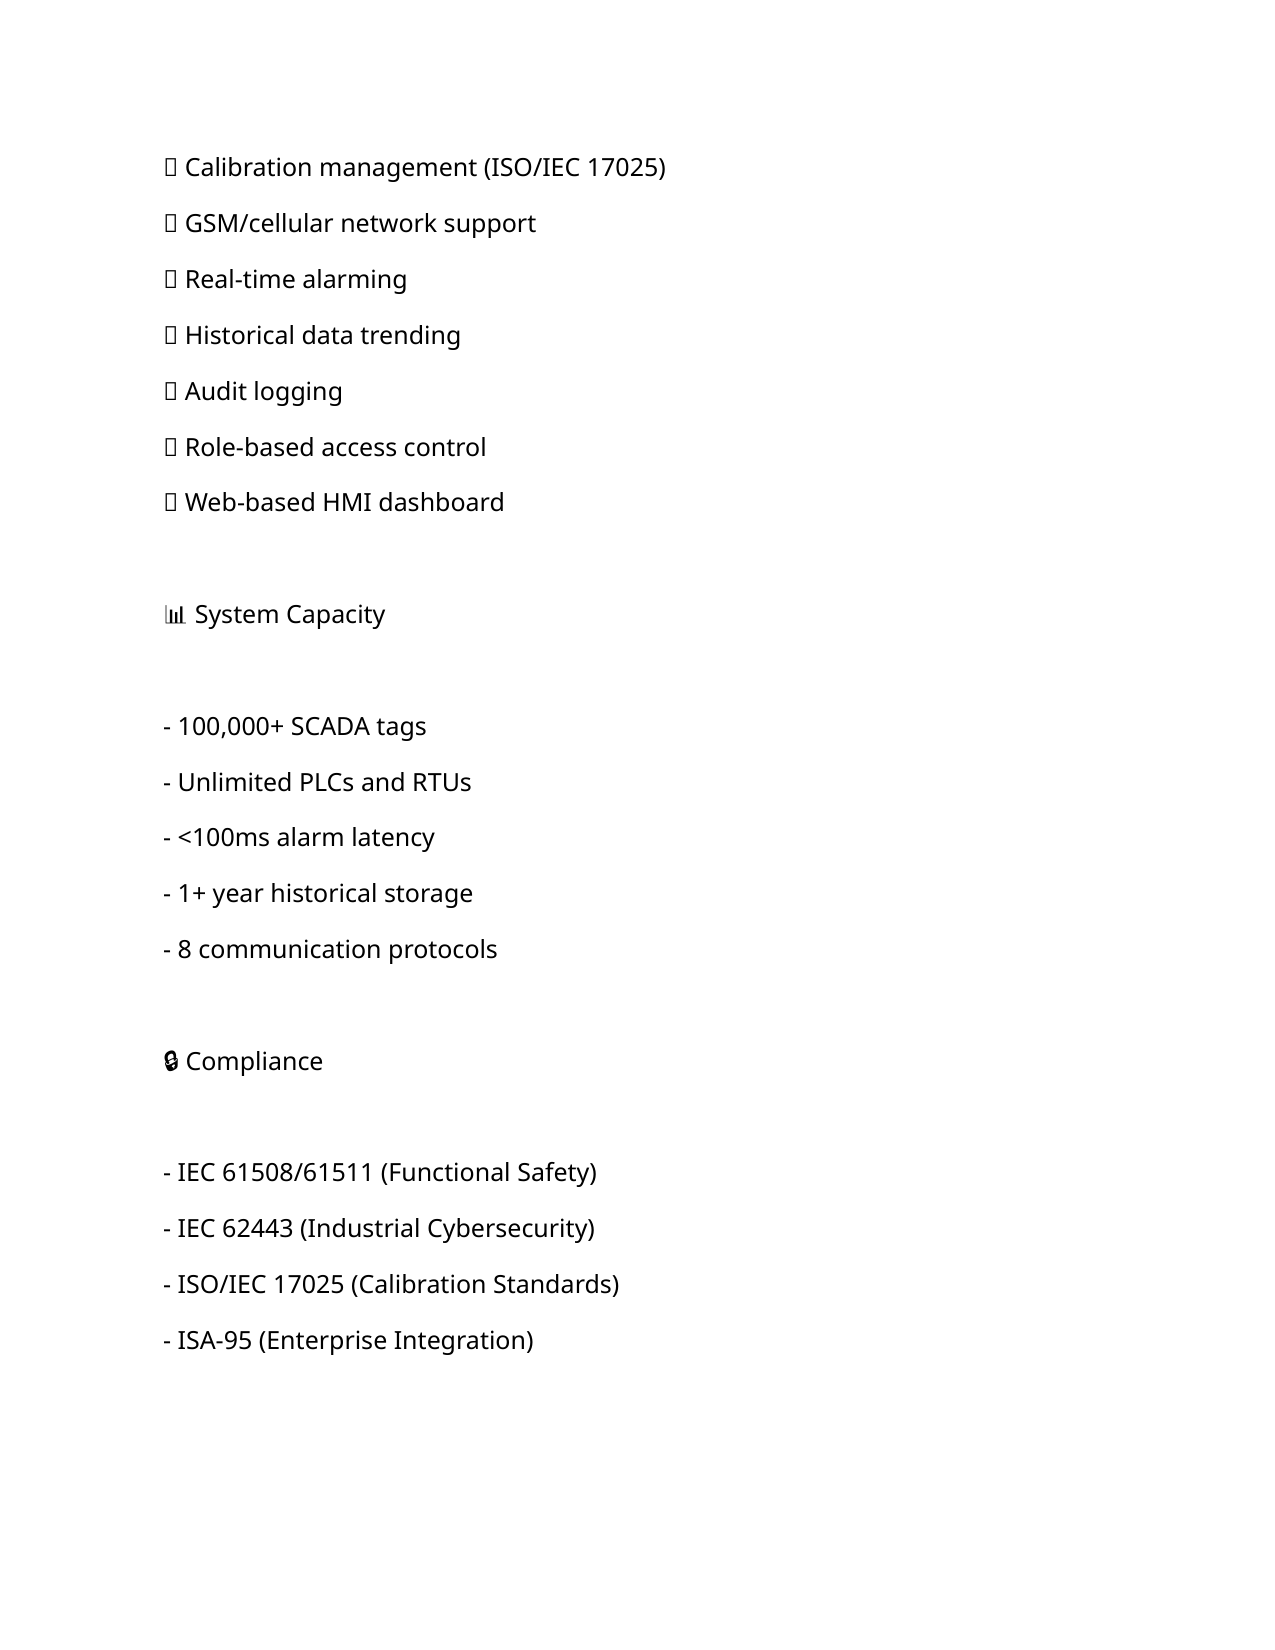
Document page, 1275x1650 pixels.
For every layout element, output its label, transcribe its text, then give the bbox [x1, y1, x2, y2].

text - 8 communication protocols [150, 932, 1125, 966]
text - IEC 61508/61511 (Functional Safety) [150, 1155, 1125, 1189]
text ✅ Role-based access control [150, 429, 1125, 463]
text 📊 System Capacity [150, 597, 1125, 631]
text ✅ Calibration management (ISO/IEC 17025) [150, 150, 1125, 184]
text - ISO/IEC 17025 (Calibration Standards) [150, 1267, 1125, 1301]
text ✅ Web-based HMI dashboard [150, 485, 1125, 519]
text - 100,000+ SCADA tags [150, 708, 1125, 742]
text - <100ms alarm latency [150, 820, 1125, 854]
text ✅ Real-time alarming [150, 262, 1125, 296]
text - 1+ year historical storage [150, 876, 1125, 910]
text - ISA-95 (Enterprise Integration) [150, 1322, 1125, 1357]
text - Unlimited PLCs and RTUs [150, 764, 1125, 798]
text - IEC 62443 (Industrial Cybersecurity) [150, 1211, 1125, 1245]
text 🔒 Compliance [150, 1043, 1125, 1077]
text ✅ Audit logging [150, 373, 1125, 407]
text ✅ GSM/cellular network support [150, 206, 1125, 240]
text ✅ Historical data trending [150, 317, 1125, 352]
